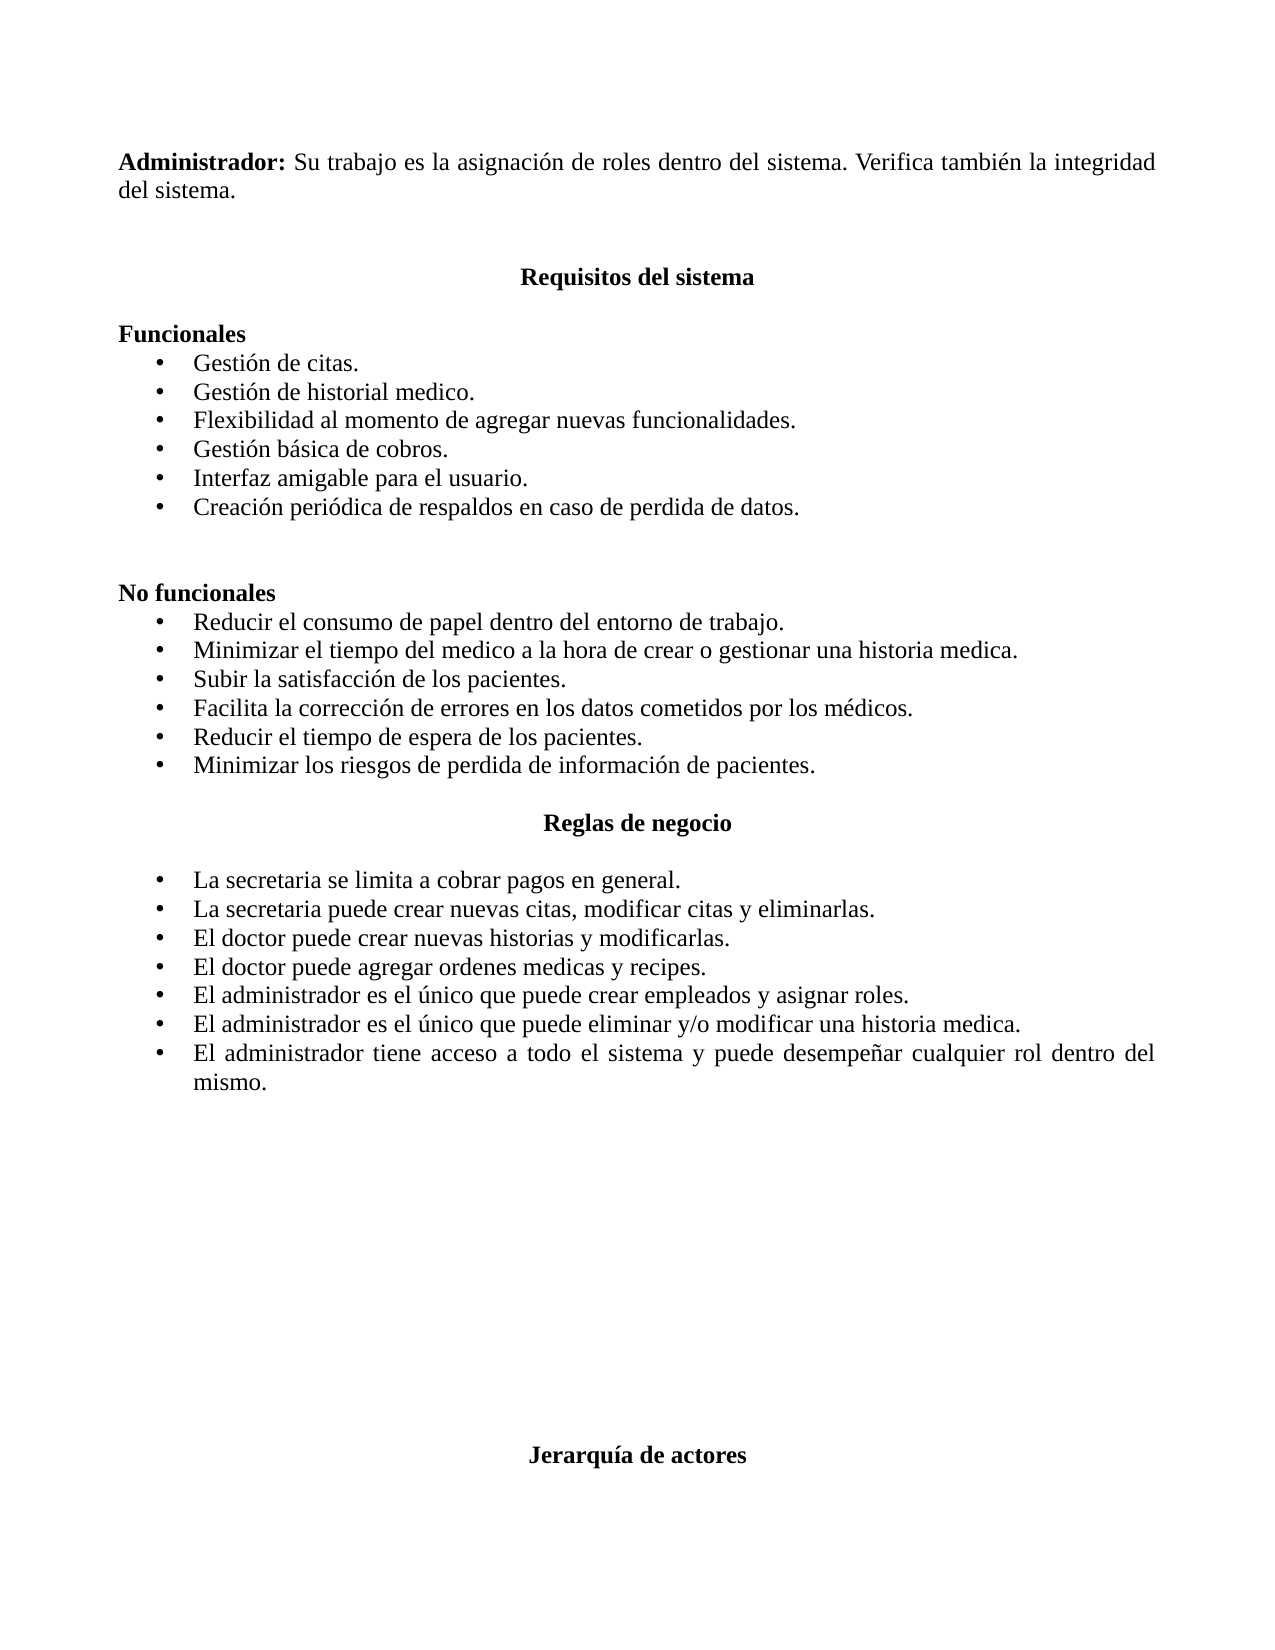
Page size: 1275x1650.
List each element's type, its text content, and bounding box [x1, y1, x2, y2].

list El administrador tiene acceso a todo el sistema y puede desempeñar cualquier rol dentro del mismo. [156, 1038, 1157, 1096]
list El administrador es el único que puede eliminar y/o modificar una historia medica. [156, 1009, 1157, 1038]
list El doctor puede agregar ordenes medicas y recipes. [156, 952, 1157, 981]
list Minimizar el tiempo del medico a la hora de crear o gestionar una historia medica. [156, 636, 1157, 664]
list Facilita la corrección de errores en los datos cometidos por los médicos. [156, 693, 1157, 722]
list Minimizar los riesgos de perdida de información de pacientes. [156, 751, 1157, 779]
list Subir la satisfacción de los pacientes. [156, 664, 1157, 693]
text No funcionales [118, 578, 1157, 607]
text Jerarquía de actores [118, 1441, 1157, 1469]
list Creación periódica de respaldos en caso de perdida de datos. [156, 492, 1157, 521]
text Administrador: Su trabajo es la asignación de roles dentro del sistema. Verifica también la integridad del sistema. [118, 147, 1157, 204]
list Flexibilidad al momento de agregar nuevas funcionalidades. [156, 406, 1157, 434]
list La secretaria puede crear nuevas citas, modificar citas y eliminarlas. [156, 894, 1157, 923]
list La secretaria se limita a cobrar pagos en general. [156, 866, 1157, 894]
list El administrador es el único que puede crear empleados y asignar roles. [156, 981, 1157, 1009]
list Reducir el consumo de papel dentro del entorno de trabajo. [156, 607, 1157, 636]
list Gestión de citas. [156, 348, 1157, 377]
list Interfaz amigable para el usuario. [156, 463, 1157, 492]
list Gestión básica de cobros. [156, 434, 1157, 463]
text Funcionales [118, 319, 1157, 348]
text Requisitos del sistema [118, 262, 1157, 291]
list El doctor puede crear nuevas historias y modificarlas. [156, 923, 1157, 952]
text Reglas de negocio [118, 808, 1157, 837]
list Gestión de historial medico. [156, 377, 1157, 406]
list Reducir el tiempo de espera de los pacientes. [156, 722, 1157, 751]
